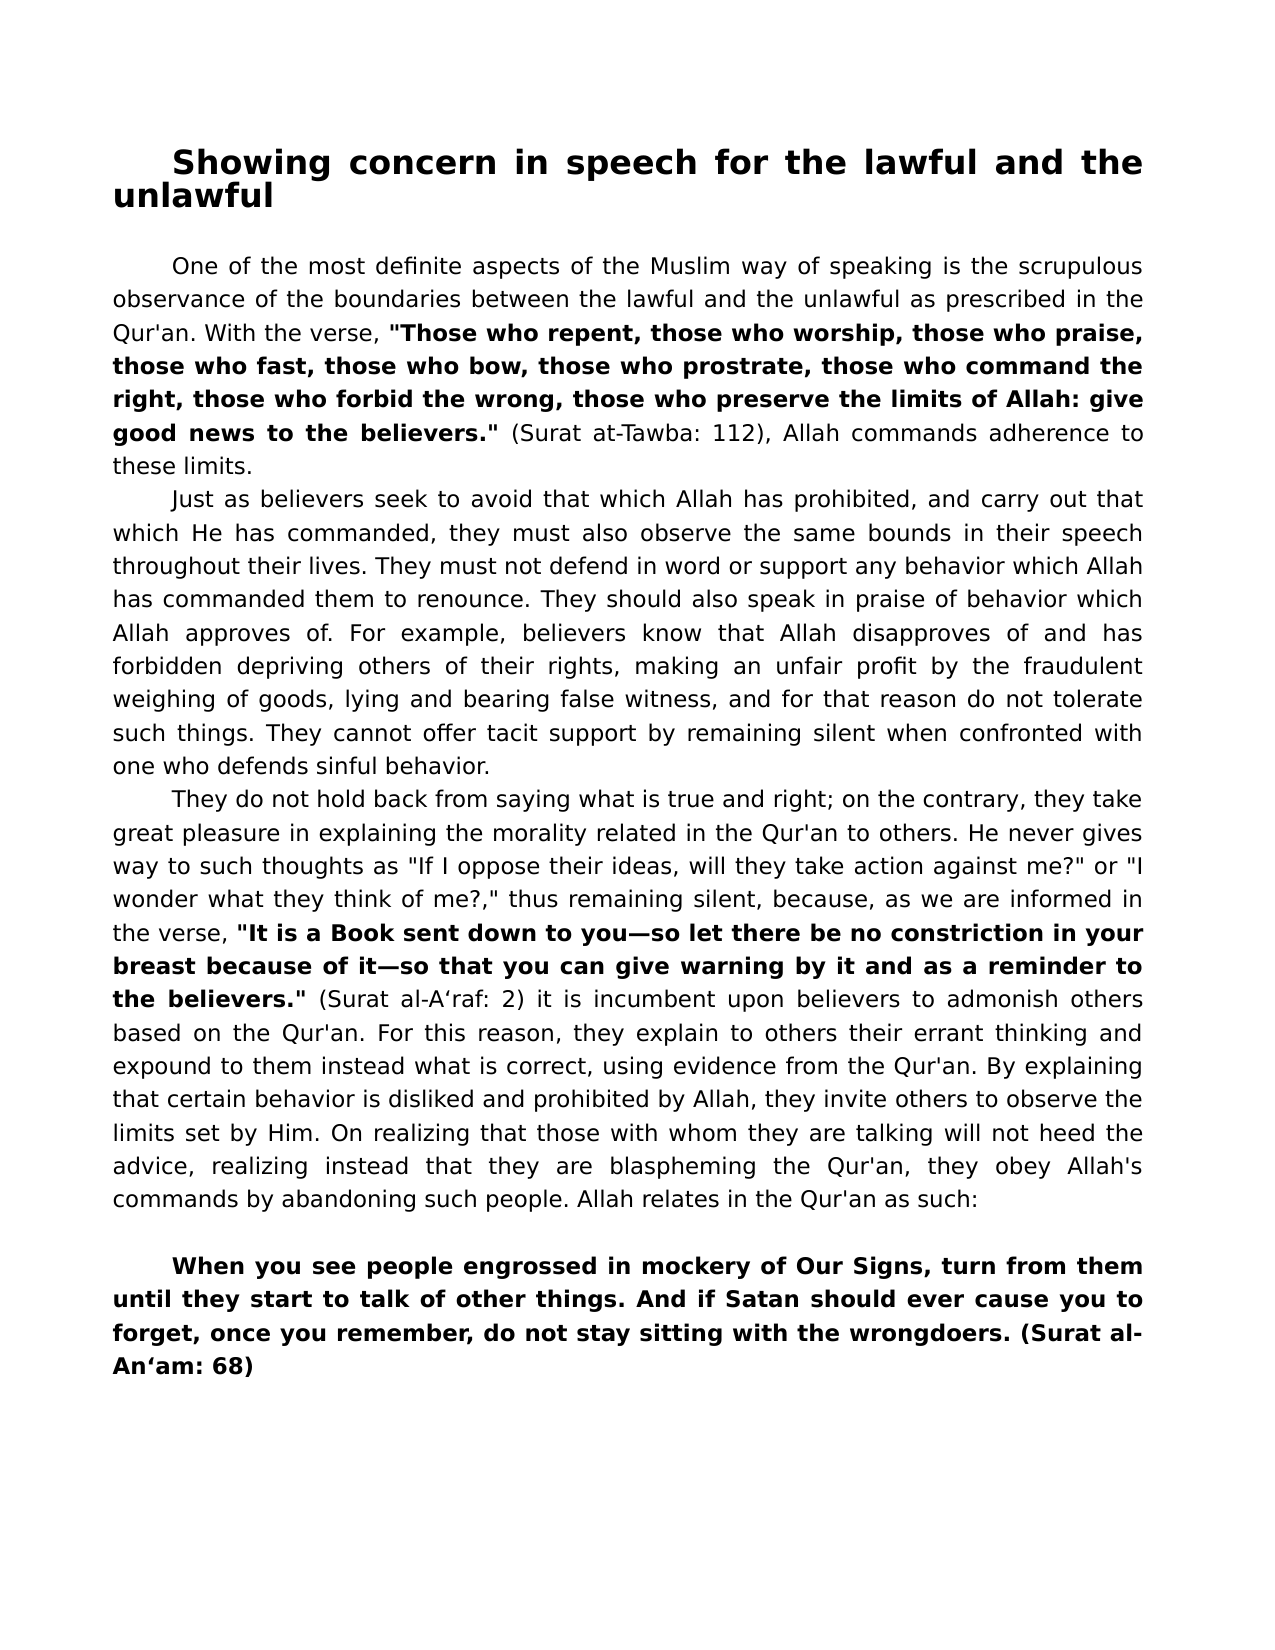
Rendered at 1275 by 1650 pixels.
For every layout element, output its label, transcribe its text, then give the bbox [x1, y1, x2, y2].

text When you see people engrossed in mockery of Our Signs, turn from them until they start to talk of other things. And if Satan should ever cause you to forget, once you remember, do not stay sitting with the wrongdoers. (Surat al-An‘am: 68) [112, 1248, 1145, 1381]
text Just as believers seek to avoid that which Allah has prohibited, and carry out that which He has commanded, they must also observe the same bounds in their speech throughout their lives. They must not defend in word or support any behavior which Allah has commanded them to renounce. They should also speak in praise of behavior which Allah approves of. For example, believers know that Allah disapproves of and has forbidden depriving others of their rights, making an unfair profit by the fraudulent weighing of goods, lying and bearing false witness, and for that reason do not tolerate such things. They cannot offer tacit support by remaining silent when confronted with one who defends sinful behavior. [112, 481, 1145, 781]
text They do not hold back from saying what is true and right; on the contrary, they take great pleasure in explaining the morality related in the Qur'an to others. He never gives way to such thoughts as "If I oppose their ideas, will they take action against me?" or "I wonder what they think of me?," thus remaining silent, because, as we are informed in the verse, "It is a Book sent down to you—so let there be no constriction in your breast because of it—so that you can give warning by it and as a reminder to the believers." (Surat al-A‘raf: 2) it is incumbent upon believers to admonish others based on the Qur'an. For this reason, they explain to others their errant thinking and expound to them instead what is correct, using evidence from the Qur'an. By explaining that certain behavior is disliked and prohibited by Allah, they invite others to observe the limits set by Him. On realizing that those with whom they are talking will not heed the advice, realizing instead that they are blaspheming the Qur'an, they obey Allah's commands by abandoning such people. Allah relates in the Qur'an as such: [112, 781, 1145, 1214]
text One of the most definite aspects of the Muslim way of speaking is the scrupulous observance of the boundaries between the lawful and the unlawful as prescribed in the Qur'an. With the verse, "Those who repent, those who worship, those who praise, those who fast, those who bow, those who prostrate, those who command the right, those who forbid the wrong, those who preserve the limits of Allah: give good news to the believers." (Surat at-Tawba: 112), Allah commands adherence to these limits. [112, 248, 1145, 481]
text Showing concern in speech for the lawful and the unlawful [112, 148, 1145, 214]
